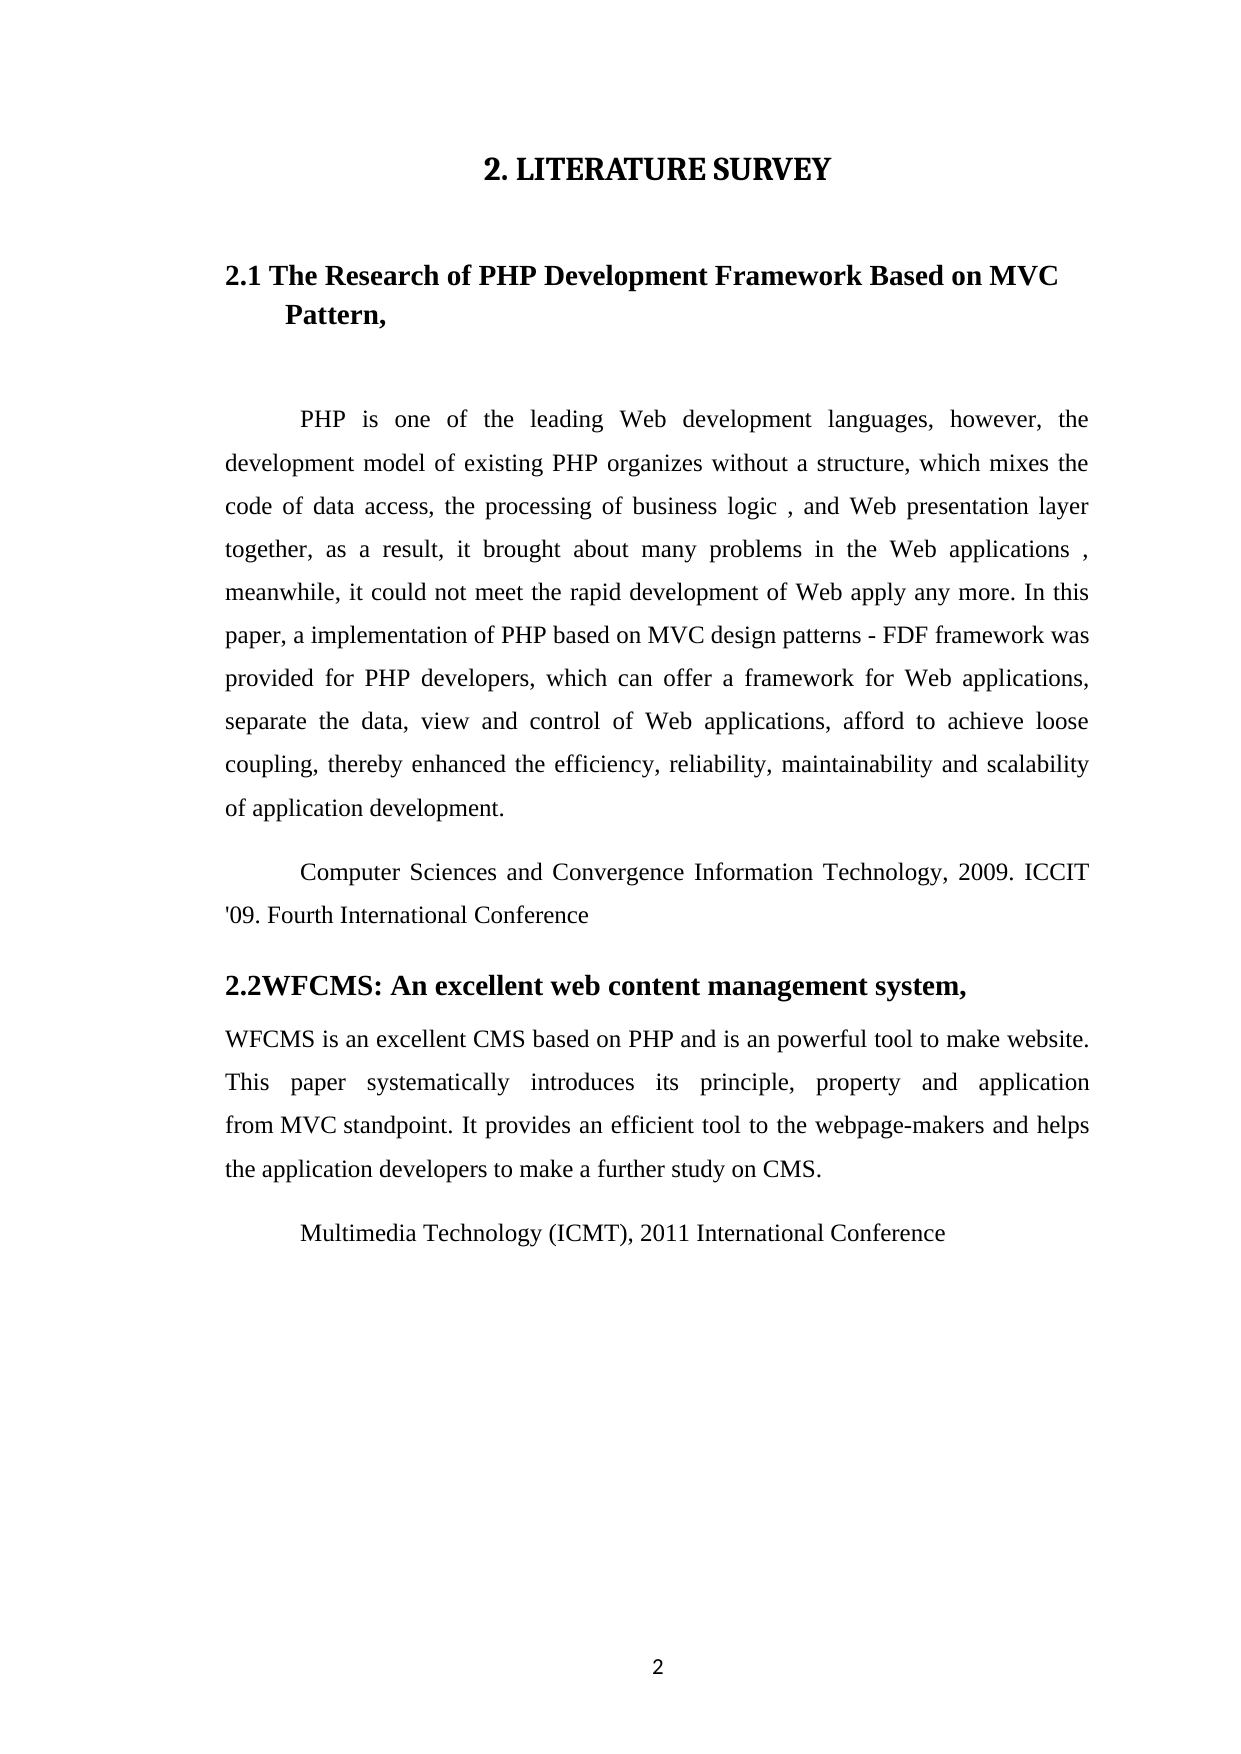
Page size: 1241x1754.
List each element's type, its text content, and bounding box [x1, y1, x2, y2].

subtitle 2.2WFCMS: An excellent web content management system, [225, 968, 1090, 1001]
text Multimedia Technology (ICMT), 2011 International Conference [225, 1218, 1090, 1246]
text PHP is one of the leading Web development languages, however, the development model of existing PHP organizes without a structure, which mixes the code of data access, the processing of business logic , and Web presentation layer together, as a result, it brought about many problems in the Web applications , meanwhile, it could not meet the rapid development of Web apply any more. In this paper, a implementation of PHP based on MVC design patterns - FDF framework was provided for PHP developers, which can offer a framework for Web applications, separate the data, view and control of Web applications, afford to achieve loose coupling, thereby enhanced the efficiency, reliability, maintainability and scalability of application development. [225, 404, 1090, 821]
text WFCMS is an excellent CMS based on PHP and is an powerful tool to make website. This paper systematically introduces its principle, property and application from MVC standpoint. It provides an efficient tool to the webpage-makers and helps the application developers to make a further study on CMS. [225, 1024, 1090, 1182]
text Computer Sciences and Convergence Information Technology, 2009. ICCIT '09. Fourth International Conference [225, 857, 1090, 928]
subtitle 2.1 The Research of PHP Development Framework Based on MVC Pattern, [225, 258, 1090, 330]
subtitle 2. LITERATURE SURVEY [225, 150, 1090, 188]
